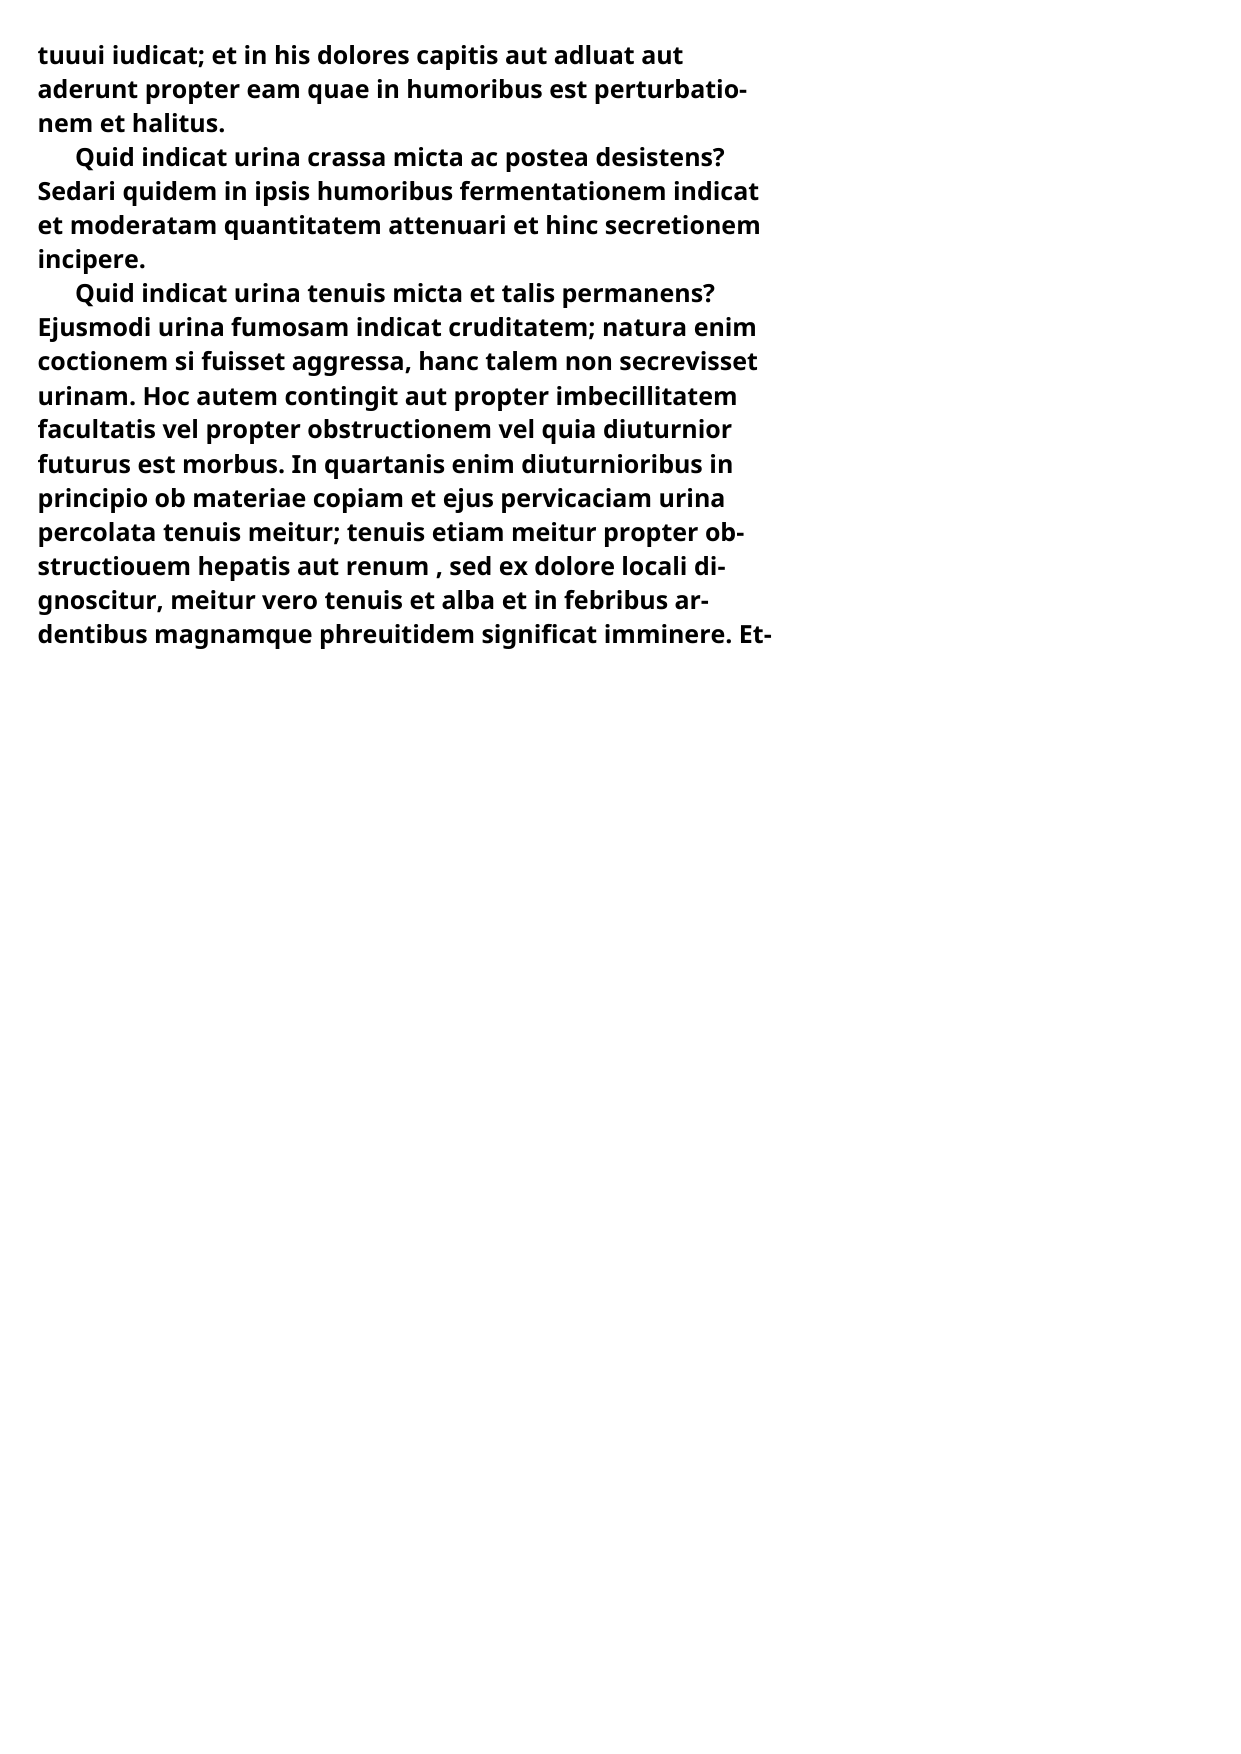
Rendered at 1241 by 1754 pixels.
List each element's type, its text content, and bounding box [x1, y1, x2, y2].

text tuuui iudicat; et in his dolores capitis aut adluat aut aderunt propter eam quae in humoribus est perturbatio- nem et halitus. [37, 37, 1203, 140]
text Quid indicat urina tenuis micta et talis permanens? Ejusmodi urina fumosam indicat cruditatem; natura enim coctionem si fuisset aggressa, hanc talem non secrevisset urinam. Hoc autem contingit aut propter imbecillitatem facultatis vel propter obstructionem vel quia diuturnior futurus est morbus. In quartanis enim diuturnioribus in principio ob materiae copiam et ejus pervicaciam urina percolata tenuis meitur; tenuis etiam meitur propter ob- structiouem hepatis aut renum , sed ex dolore locali di- gnoscitur, meitur vero tenuis et alba et in febribus ar- dentibus magnamque phreuitidem significat imminere. Et- [37, 276, 1203, 651]
text Quid indicat urina crassa micta ac postea desistens? Sedari quidem in ipsis humoribus fermentationem indicat et moderatam quantitatem attenuari et hinc secretionem incipere. [37, 140, 1203, 276]
